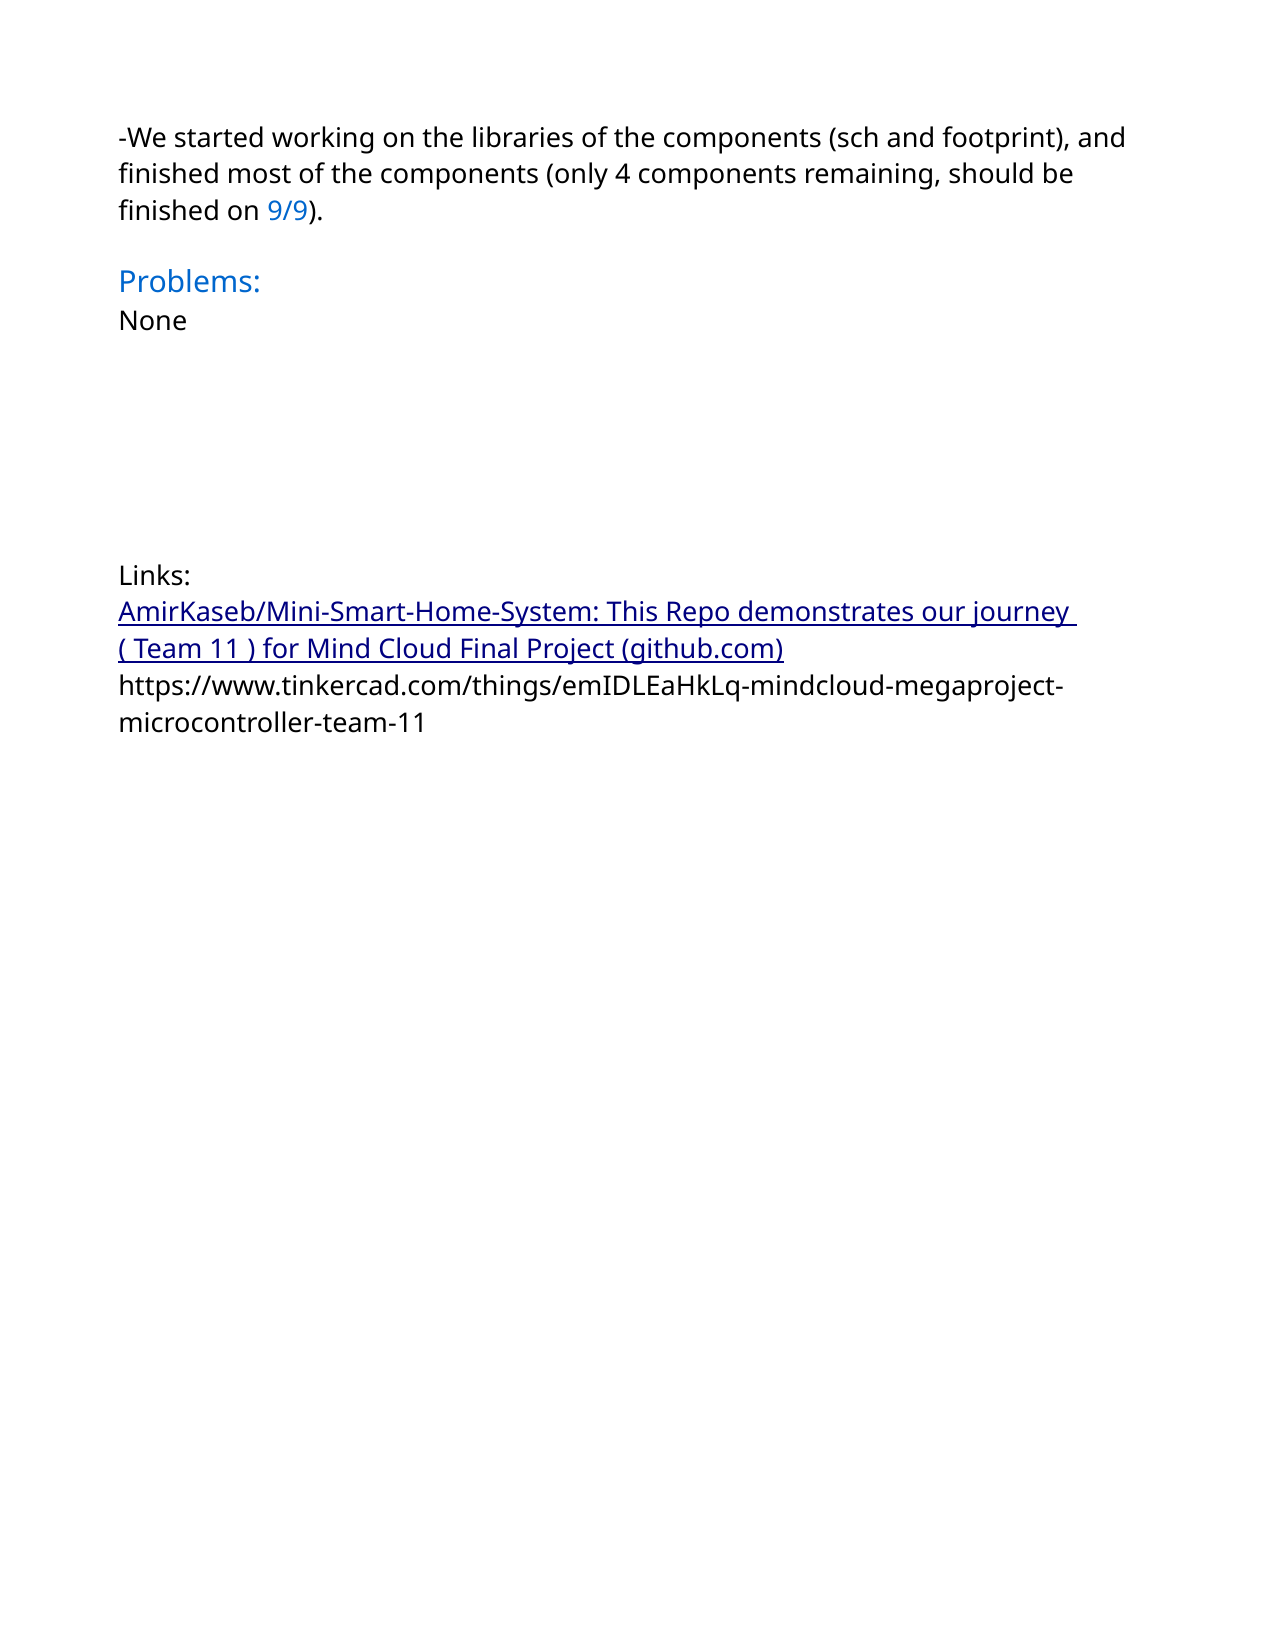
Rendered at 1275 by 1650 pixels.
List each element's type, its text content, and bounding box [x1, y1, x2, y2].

text AmirKaseb/Mini-Smart-Home-System: This Repo demonstrates our journey ( Team 11 ) for Mind Cloud Final Project (github.com) [118, 593, 1157, 667]
text https://www.tinkercad.com/things/emIDLEaHkLq-mindcloud-megaproject-microcontroller-team-11 [118, 667, 1157, 740]
text None [118, 301, 1157, 338]
text Problems: [118, 260, 1157, 301]
text Links: [118, 556, 1157, 593]
text -We started working on the libraries of the components (sch and footprint), and finished most of the components (only 4 components remaining, should be finished on 9/9). [118, 118, 1157, 229]
